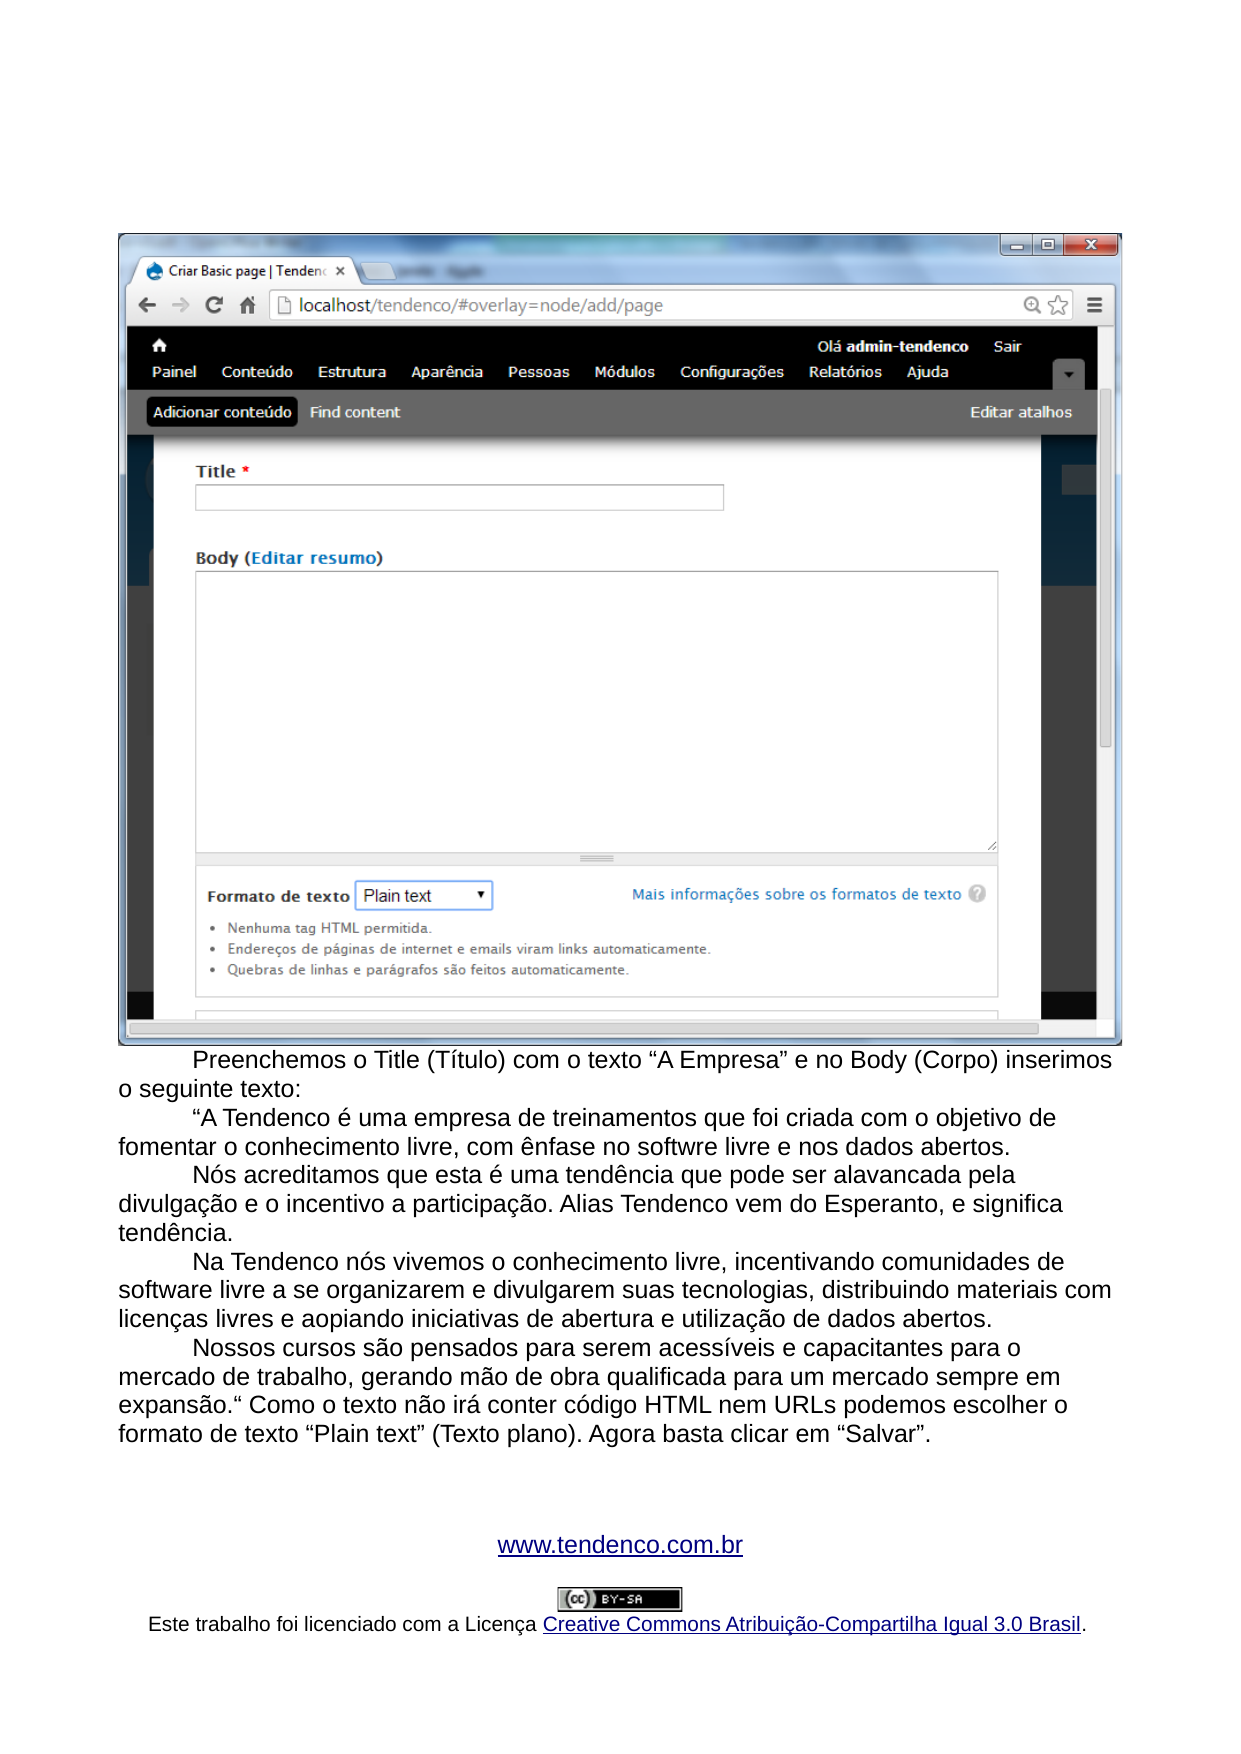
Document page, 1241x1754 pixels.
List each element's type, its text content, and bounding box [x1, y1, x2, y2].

text “A Tendenco é uma empresa de treinamentos que foi criada com o objetivo de fomentar o conhecimento livre, com ênfase no softwre livre e nos dados abertos. [118, 1103, 1122, 1161]
picture [118, 233, 1123, 1046]
text Nós acreditamos que esta é uma tendência que pode ser alavancada pela divulgação e o incentivo a participação. Alias Tendenco vem do Esperanto, e significa tendência. [118, 1161, 1122, 1247]
text Preenchemos o Title (Título) com o texto “A Empresa” e no Body (Corpo) inserimos o seguinte texto: [118, 1046, 1122, 1103]
text Nossos cursos são pensados para serem acessíveis e capacitantes para o mercado de trabalho, gerando mão de obra qualificada para um mercado sempre em expansão.“ Como o texto não irá conter código HTML nem URLs podemos escolher o formato de texto “Plain text” (Texto plano). Agora basta clicar em “Salvar”. [118, 1333, 1122, 1448]
text Na Tendenco nós vivemos o conhecimento livre, incentivando comunidades de software livre a se organizarem e divulgarem suas tecnologias, distribuindo materiais com licenças livres e aopiando iniciativas de abertura e utilização de dados abertos. [118, 1247, 1122, 1333]
picture [557, 1587, 683, 1612]
